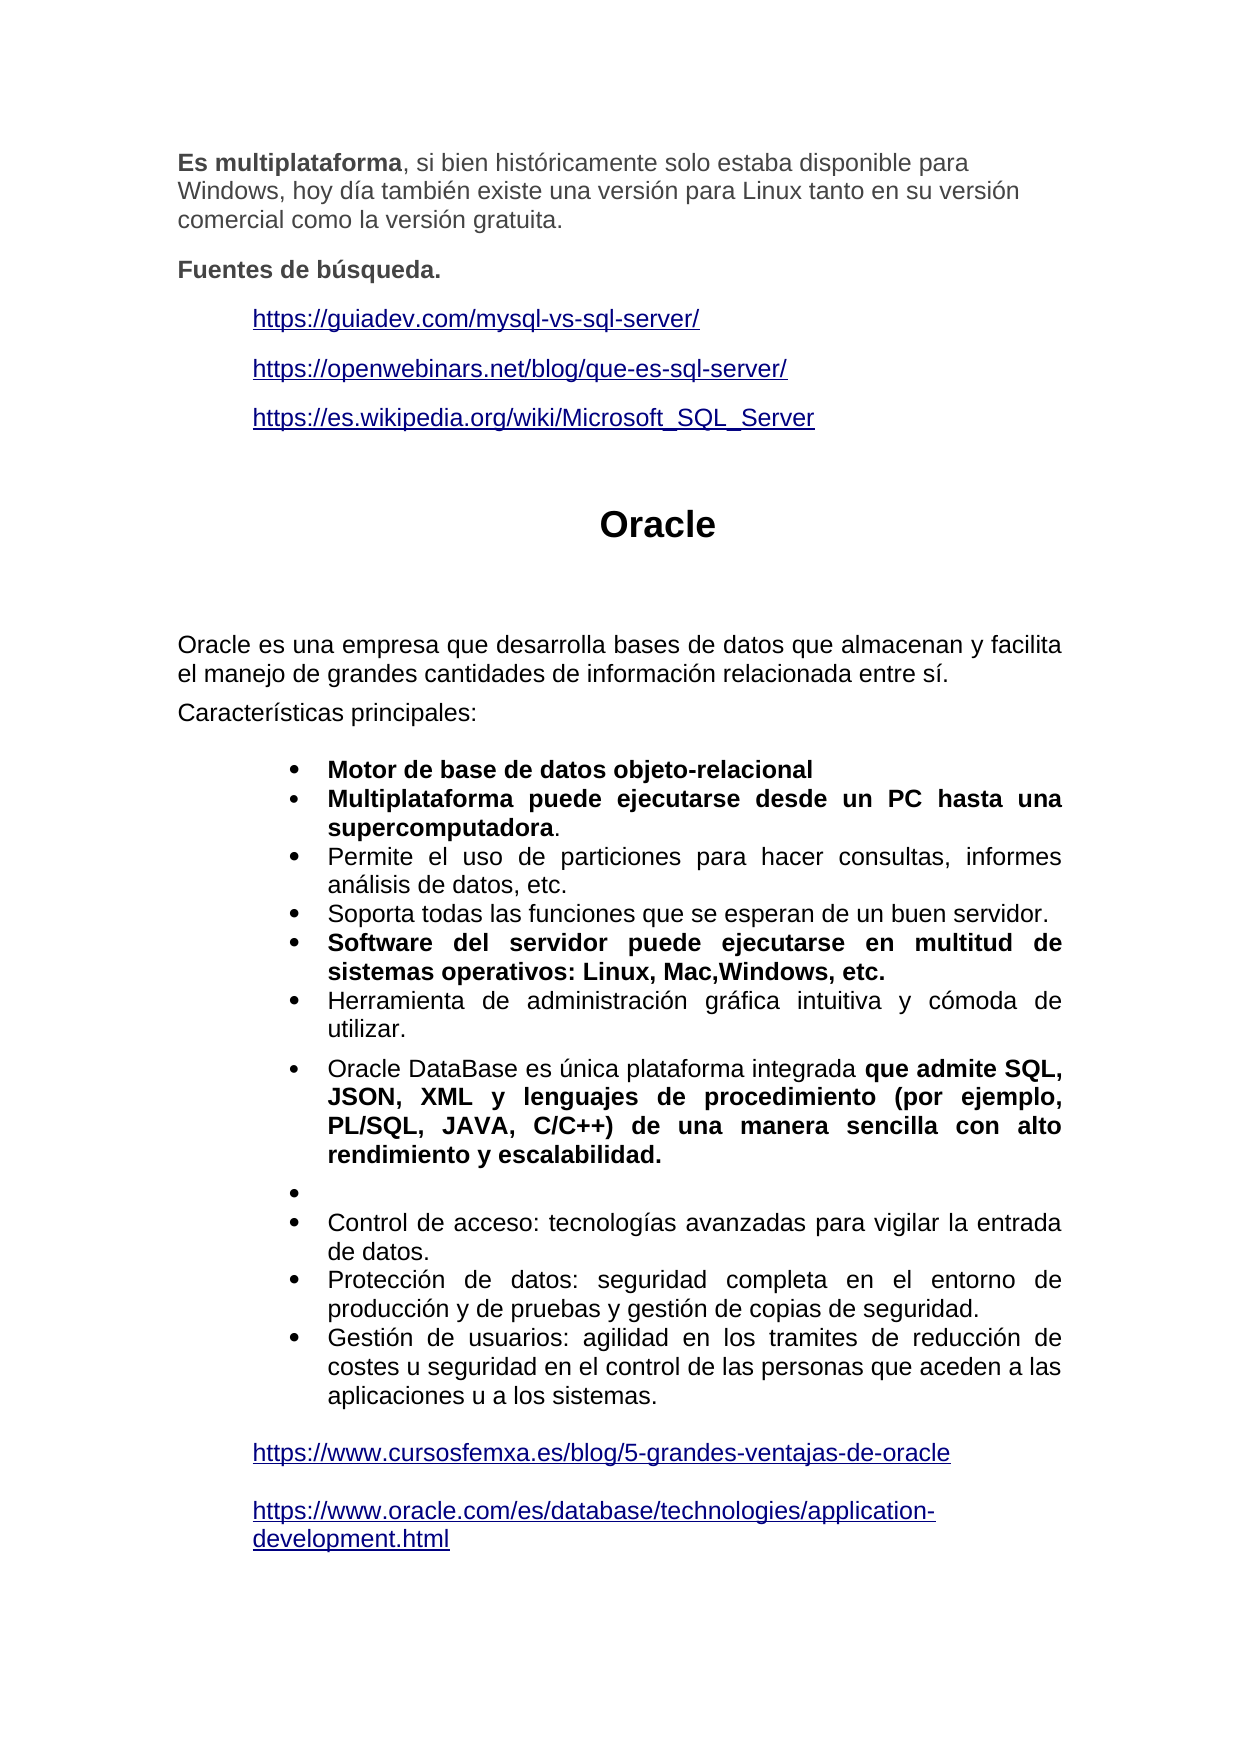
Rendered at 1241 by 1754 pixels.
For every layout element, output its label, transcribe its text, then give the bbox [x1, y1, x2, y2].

list Oracle DataBase es única plataforma integrada que admite SQL, JSON, XML y lenguajes de procedimiento (por ejemplo, PL/SQL, JAVA, C/C++) de una manera sencilla con alto rendimiento y escalabilidad. [290, 1054, 1063, 1169]
list Motor de base de datos objeto-relacional [290, 755, 1063, 784]
text Es multiplataforma, si bien históricamente solo estaba disponible para Windows, hoy día también existe una versión para Linux tanto en su versión comercial como la versión gratuita. [177, 148, 1063, 234]
list Permite el uso de particiones para hacer consultas, informes análisis de datos, etc. [290, 842, 1063, 899]
list Gestión de usuarios: agilidad en los tramites de reducción de costes u seguridad en el control de las personas que aceden a las aplicaciones u a los sistemas. [290, 1323, 1063, 1409]
text Fuentes de búsqueda. [177, 255, 1063, 283]
list Control de acceso: tecnologías avanzadas para vigilar la entrada de datos. [290, 1208, 1063, 1266]
list Software del servidor puede ejecutarse en multitud de sistemas operativos: Linux, Mac,Windows, etc. [290, 928, 1063, 986]
text https://www.oracle.com/es/database/technologies/application-development.html [252, 1496, 1063, 1553]
text https://openwebinars.net/blog/que-es-sql-server/ [252, 354, 1063, 383]
list Multiplataforma puede ejecutarse desde un PC hasta una supercomputadora. [290, 784, 1063, 842]
text https://es.wikipedia.org/wiki/Microsoft_SQL_Server [252, 403, 1063, 432]
list Soporta todas las funciones que se esperan de un buen servidor. [290, 899, 1063, 928]
text Características principales: [177, 698, 1063, 726]
list Protección de datos: seguridad completa en el entorno de producción y de pruebas y gestión de copias de seguridad. [290, 1266, 1063, 1323]
text https://www.cursosfemxa.es/blog/5-grandes-ventajas-de-oracle [252, 1438, 1063, 1467]
list Herramienta de administración gráfica intuitiva y cómoda de utilizar. [290, 986, 1063, 1043]
text https://guiadev.com/mysql-vs-sql-server/ [252, 304, 1063, 333]
text Oracle [252, 502, 1063, 545]
text Oracle es una empresa que desarrolla bases de datos que almacenan y facilita el manejo de grandes cantidades de información relacionada entre sí. [177, 630, 1063, 687]
